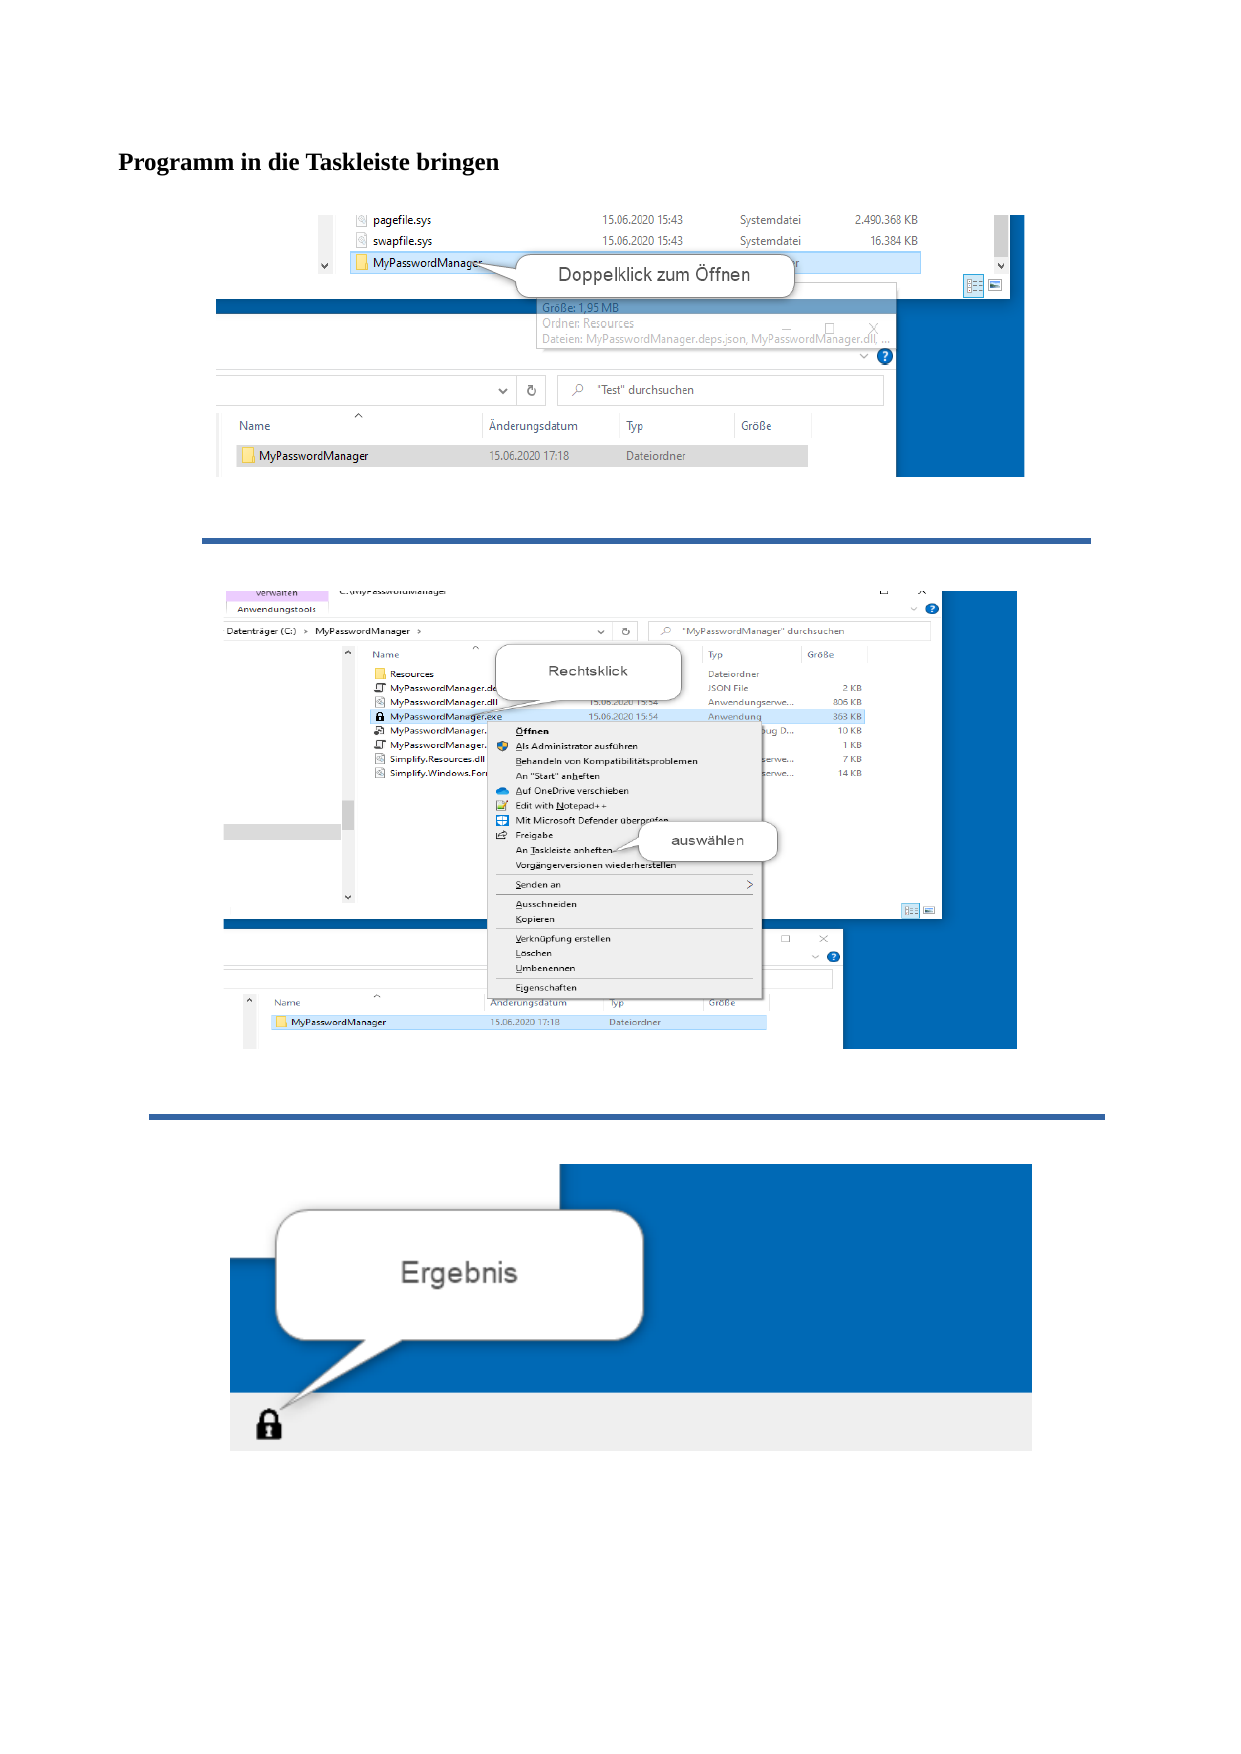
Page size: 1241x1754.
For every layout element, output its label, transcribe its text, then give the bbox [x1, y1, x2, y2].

picture [216, 215, 1025, 477]
picture [230, 1164, 1032, 1451]
picture [223, 591, 1017, 1049]
text Programm in die Taskleiste bringen [118, 147, 1122, 176]
